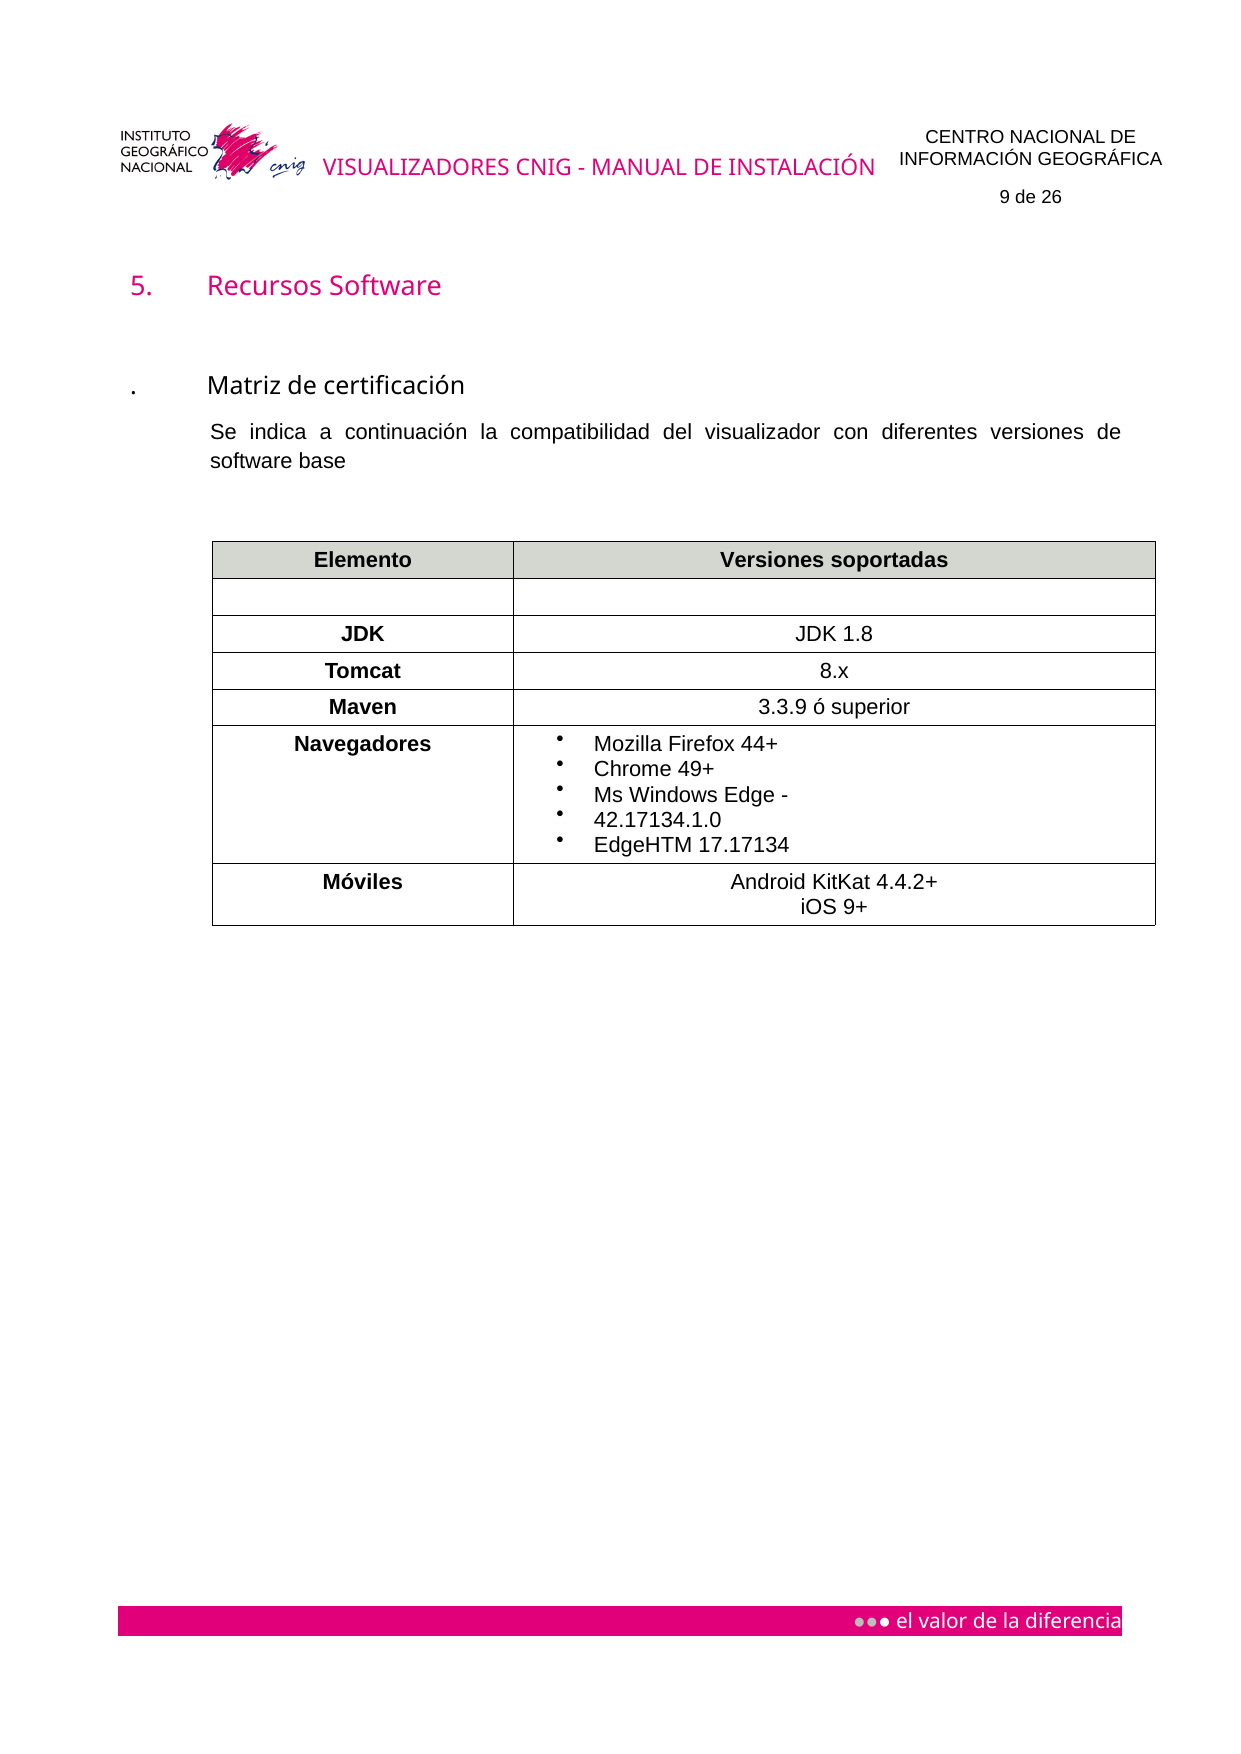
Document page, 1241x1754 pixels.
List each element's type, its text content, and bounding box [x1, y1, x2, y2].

table_cell [514, 579, 1155, 615]
table_cell Mozilla Firefox 44+ Chrome 49+ Ms Windows Edge - 42.17134.1.0 EdgeHTM 17.17134 [514, 726, 1155, 863]
table_cell 8.x [514, 653, 1155, 688]
table_cell JDK 1.8 [514, 616, 1155, 652]
table_cell 3.3.9 ó superior [514, 690, 1155, 725]
table_header Versiones soportadas [514, 542, 1155, 578]
table_cell Móviles [213, 864, 513, 925]
table_cell Navegadores [213, 726, 513, 863]
subtitle Matriz de certificación [130, 367, 1122, 401]
table_cell [213, 579, 513, 615]
table_header Elemento [213, 542, 513, 578]
picture [118, 118, 307, 183]
table_cell Maven [213, 690, 513, 725]
text Se indica a continuación la compatibilidad del visualizador con diferentes versiones de software base [210, 419, 1122, 473]
table_cell Tomcat [213, 653, 513, 688]
subtitle Recursos Software [130, 266, 1122, 303]
table_cell Android KitKat 4.4.2+ iOS 9+ [514, 864, 1155, 925]
table_cell JDK [213, 616, 513, 652]
